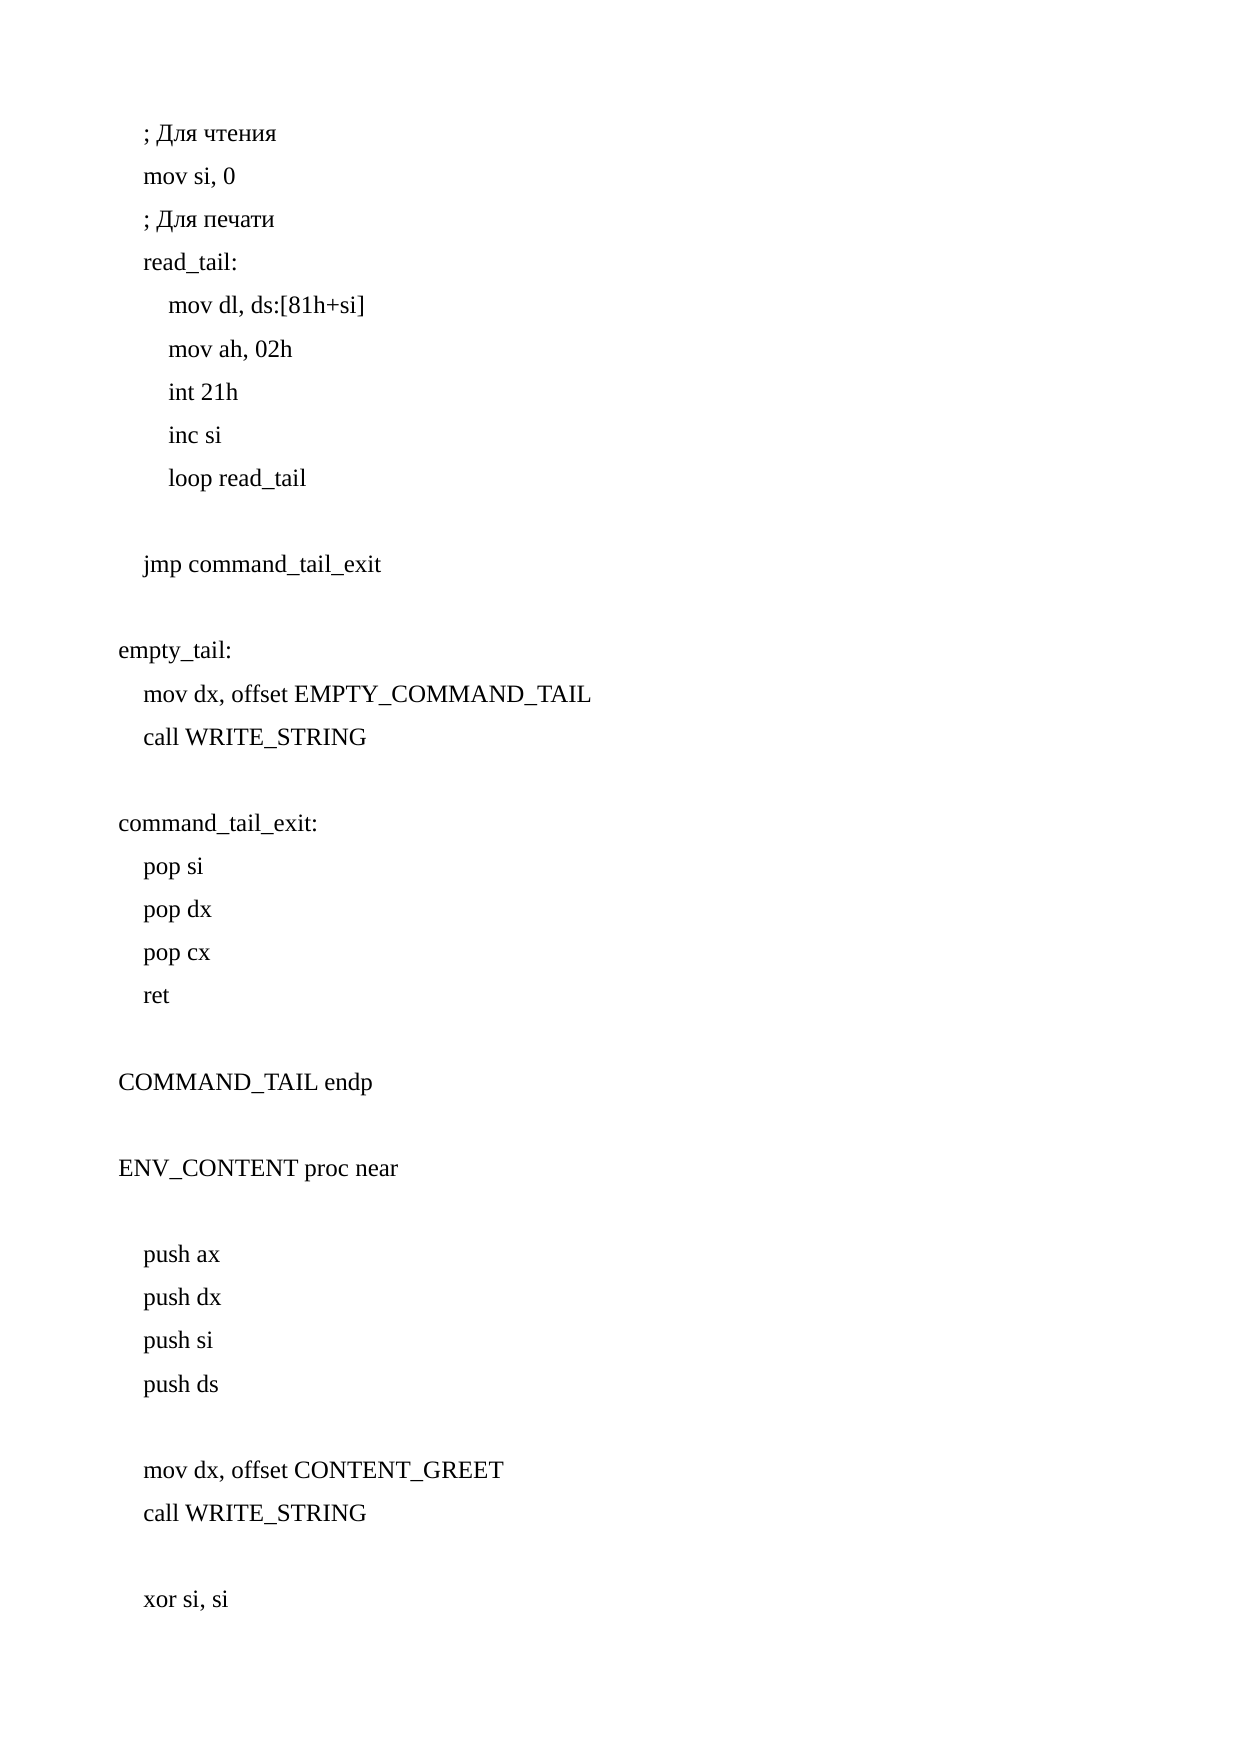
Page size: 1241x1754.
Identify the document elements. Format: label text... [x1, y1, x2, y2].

text mov ah, 02h [118, 334, 1122, 362]
text xor si, si [118, 1584, 1122, 1613]
text pop dx [118, 894, 1122, 923]
text COMMAND_TAIL endp [118, 1067, 1122, 1096]
text push dx [118, 1282, 1122, 1311]
text push ds [118, 1369, 1122, 1397]
text ; Для печати [118, 204, 1122, 233]
text mov dl, ds:[81h+si] [118, 291, 1122, 319]
text push si [118, 1326, 1122, 1354]
text jmp command_tail_exit [118, 549, 1122, 578]
text mov si, 0 [118, 161, 1122, 190]
text ; Для чтения [118, 118, 1122, 147]
text push ax [118, 1239, 1122, 1268]
text read_tail: [118, 247, 1122, 276]
text loop read_tail [118, 463, 1122, 492]
text command_tail_exit: [118, 808, 1122, 837]
text int 21h [118, 377, 1122, 406]
text ret [118, 981, 1122, 1009]
text mov dx, offset EMPTY_COMMAND_TAIL [118, 679, 1122, 707]
text ENV_CONTENT proc near [118, 1153, 1122, 1182]
text empty_tail: [118, 636, 1122, 664]
text mov dx, offset CONTENT_GREET [118, 1455, 1122, 1484]
text call WRITE_STRING [118, 722, 1122, 751]
text pop si [118, 851, 1122, 880]
text call WRITE_STRING [118, 1498, 1122, 1527]
text inc si [118, 420, 1122, 449]
text pop cx [118, 937, 1122, 966]
